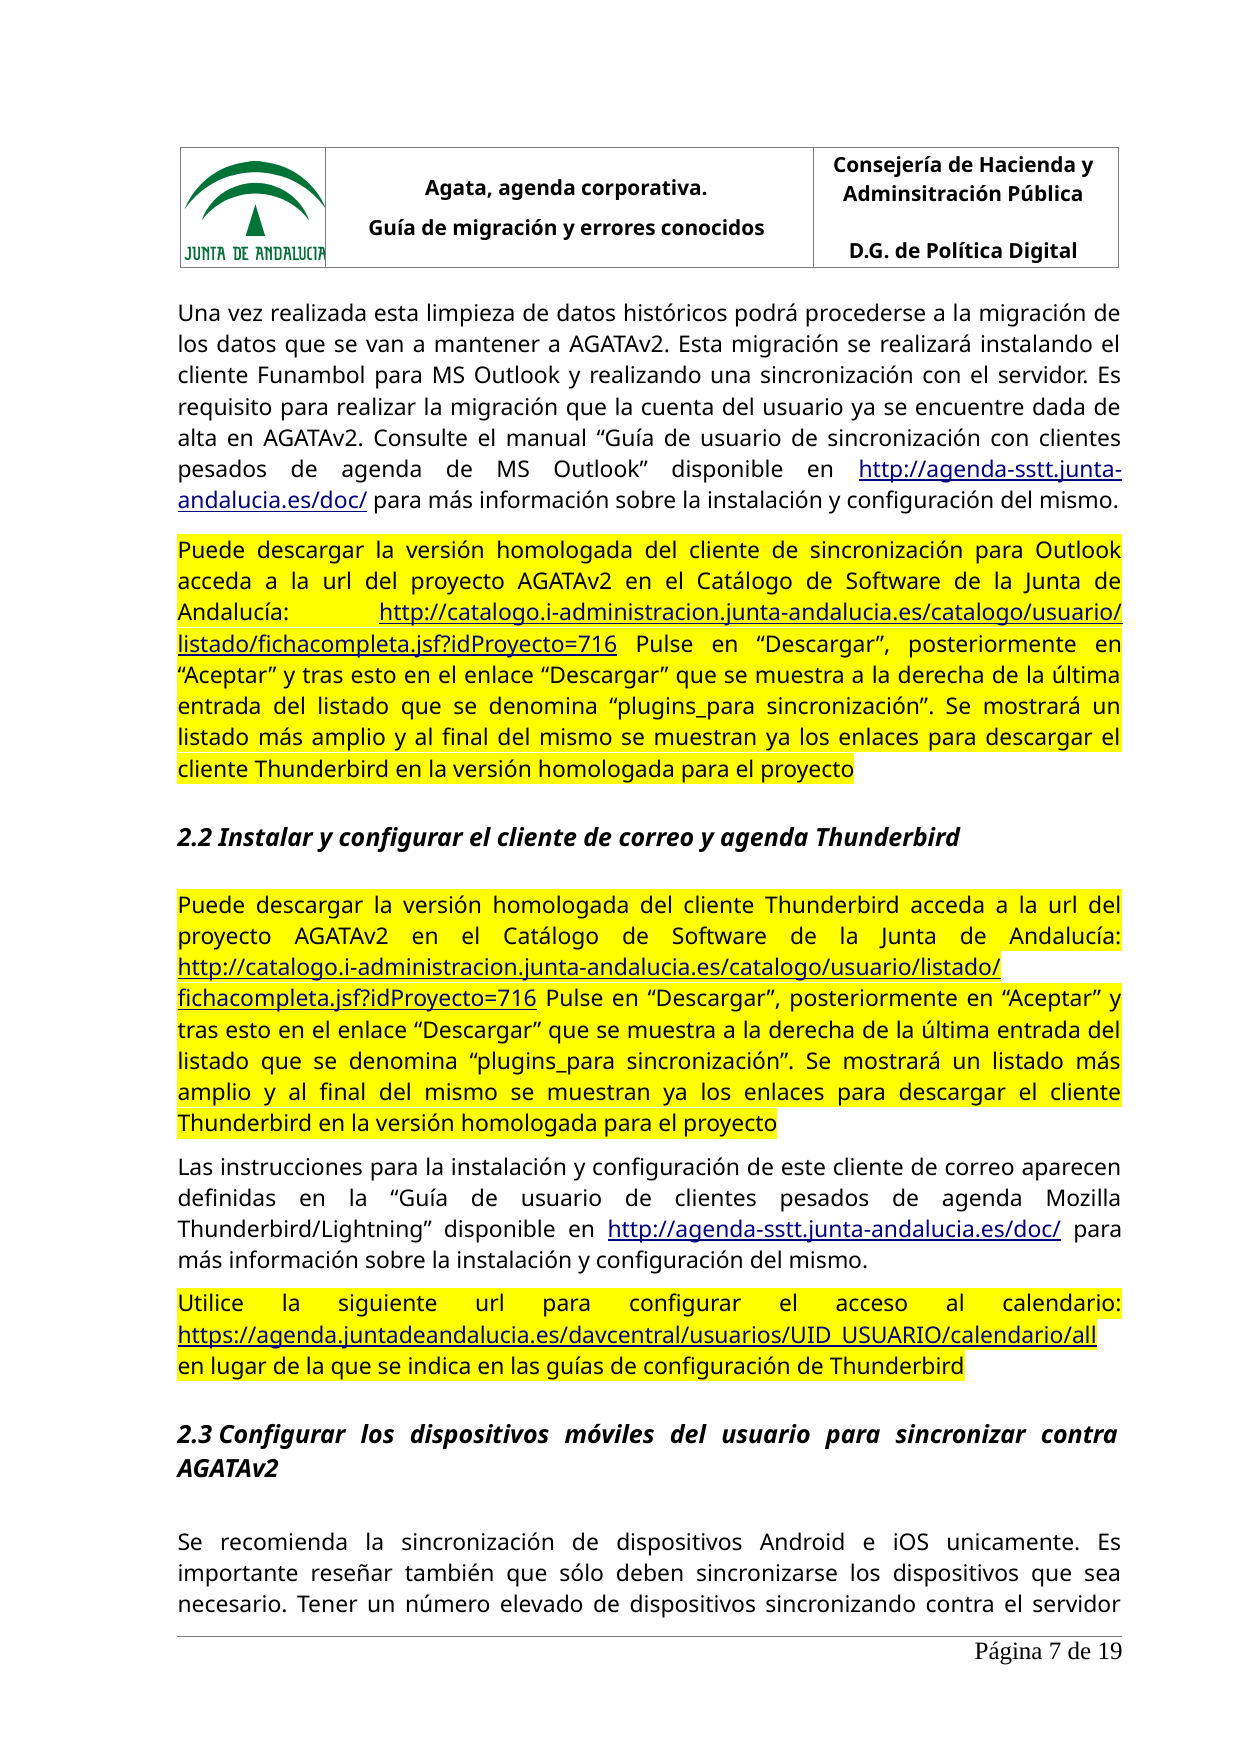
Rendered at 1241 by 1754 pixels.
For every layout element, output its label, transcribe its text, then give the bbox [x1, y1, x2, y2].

text Una vez realizada esta limpieza de datos históricos podrá procederse a la migración de los datos que se van a mantener a AGATAv2. Esta migración se realizará instalando el cliente Funambol para MS Outlook y realizando una sincronización con el servidor. Es requisito para realizar la migración que la cuenta del usuario ya se encuentre dada de alta en AGATAv2. Consulte el manual “Guía de usuario de sincronización con clientes pesados de agenda de MS Outlook” disponible en http://agenda-sstt.junta-andalucia.es/doc/ para más información sobre la instalación y configuración del mismo. [177, 297, 1122, 515]
text Utilice la siguiente url para configurar el acceso al calendario: https://agenda.juntadeandalucia.es/davcentral/usuarios/UID_USUARIO/calendario/all en lugar de la que se indica en las guías de configuración de Thunderbird [177, 1287, 1122, 1381]
picture [184, 161, 325, 260]
subtitle Configurar los dispositivos móviles del usuario para sincronizar contra AGATAv2 [177, 1417, 1122, 1485]
text Las instrucciones para la instalación y configuración de este cliente de correo aparecen definidas en la “Guía de usuario de clientes pesados de agenda Mozilla Thunderbird/Lightning” disponible en http://agenda-sstt.junta-andalucia.es/doc/ para más información sobre la instalación y configuración del mismo. [177, 1151, 1122, 1276]
text Se recomienda la sincronización de dispositivos Android e iOS unicamente. Es importante reseñar también que sólo deben sincronizarse los dispositivos que sea necesario. Tener un número elevado de dispositivos sincronizando contra el servidor [177, 1526, 1122, 1620]
subtitle Instalar y configurar el cliente de correo y agenda Thunderbird [177, 819, 1122, 853]
text Puede descargar la versión homologada del cliente de sincronización para Outlook acceda a la url del proyecto AGATAv2 en el Catálogo de Software de la Junta de Andalucía: http://catalogo.i-administracion.junta-andalucia.es/catalogo/usuario/listado/fichacompleta.jsf?idProyecto=716 Pulse en “Descargar”, posteriormente en “Aceptar” y tras esto en el enlace “Descargar” que se muestra a la derecha de la última entrada del listado que se denomina “plugins_para sincronización”. Se mostrará un listado más amplio y al final del mismo se muestran ya los enlaces para descargar el cliente Thunderbird en la versión homologada para el proyecto [177, 534, 1122, 784]
text Puede descargar la versión homologada del cliente Thunderbird acceda a la url del proyecto AGATAv2 en el Catálogo de Software de la Junta de Andalucía: http://catalogo.i-administracion.junta-andalucia.es/catalogo/usuario/listado/fichacompleta.jsf?idProyecto=716 Pulse en “Descargar”, posteriormente en “Aceptar” y tras esto en el enlace “Descargar” que se muestra a la derecha de la última entrada del listado que se denomina “plugins_para sincronización”. Se mostrará un listado más amplio y al final del mismo se muestran ya los enlaces para descargar el cliente Thunderbird en la versión homologada para el proyecto [177, 889, 1122, 1139]
